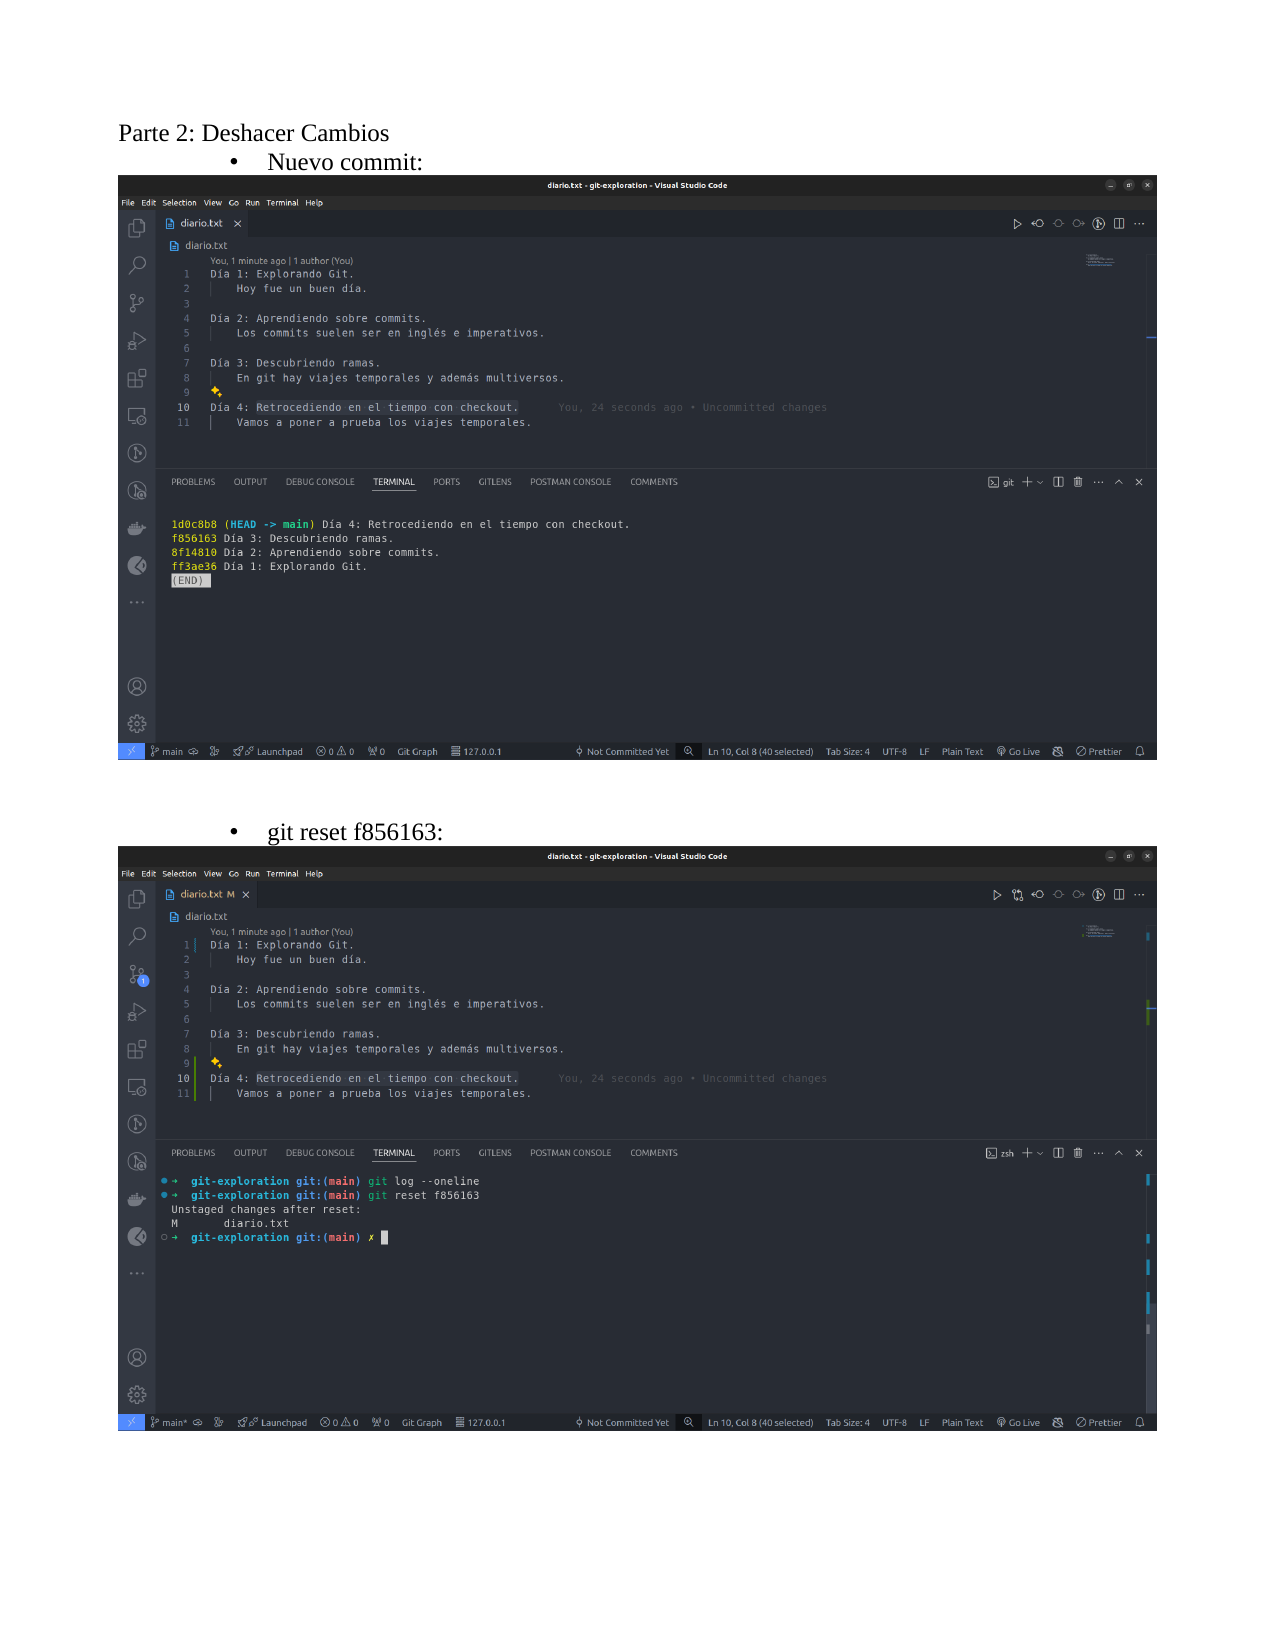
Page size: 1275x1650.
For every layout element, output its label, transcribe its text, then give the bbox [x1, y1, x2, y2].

text Parte 2: Deshacer Cambios [118, 118, 1157, 147]
picture [118, 846, 1157, 1431]
picture [118, 175, 1157, 760]
list Nuevo commit: [229, 147, 1157, 175]
list git reset f856163: [229, 817, 1157, 846]
